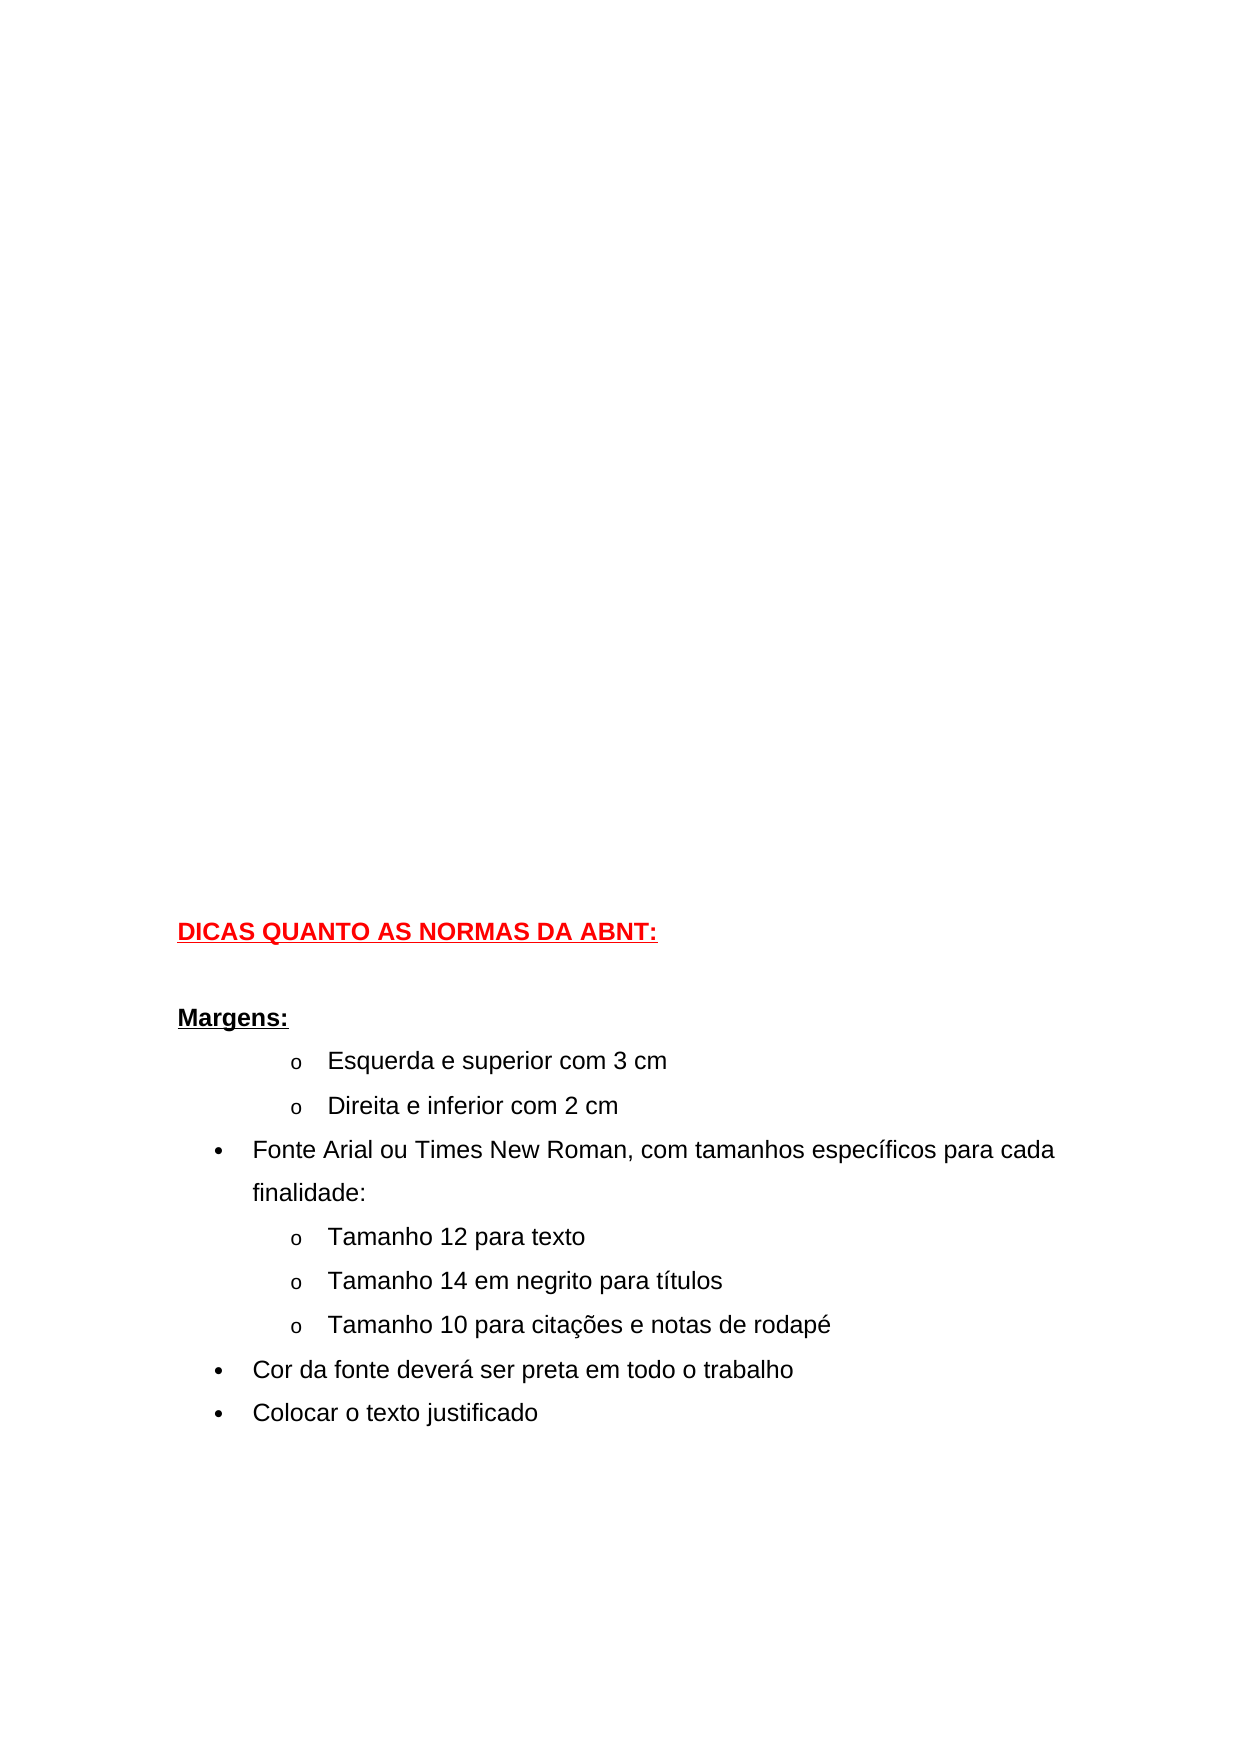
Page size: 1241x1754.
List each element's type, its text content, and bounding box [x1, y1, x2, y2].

list Fonte Arial ou Times New Roman, com tamanhos específicos para cada finalidade: [215, 1135, 1122, 1207]
list Esquerda e superior com 3 cm [290, 1046, 1122, 1076]
list Cor da fonte deverá ser preta em todo o trabalho [215, 1355, 1122, 1384]
list Tamanho 10 para citações e notas de rodapé [290, 1311, 1122, 1340]
text Margens: [177, 1003, 1122, 1032]
list Tamanho 12 para texto [290, 1222, 1122, 1251]
list Direita e inferior com 2 cm [290, 1091, 1122, 1121]
text DICAS QUANTO AS NORMAS DA ABNT: [177, 917, 1122, 946]
list Colocar o texto justificado [215, 1398, 1122, 1427]
list Tamanho 14 em negrito para títulos [290, 1266, 1122, 1296]
